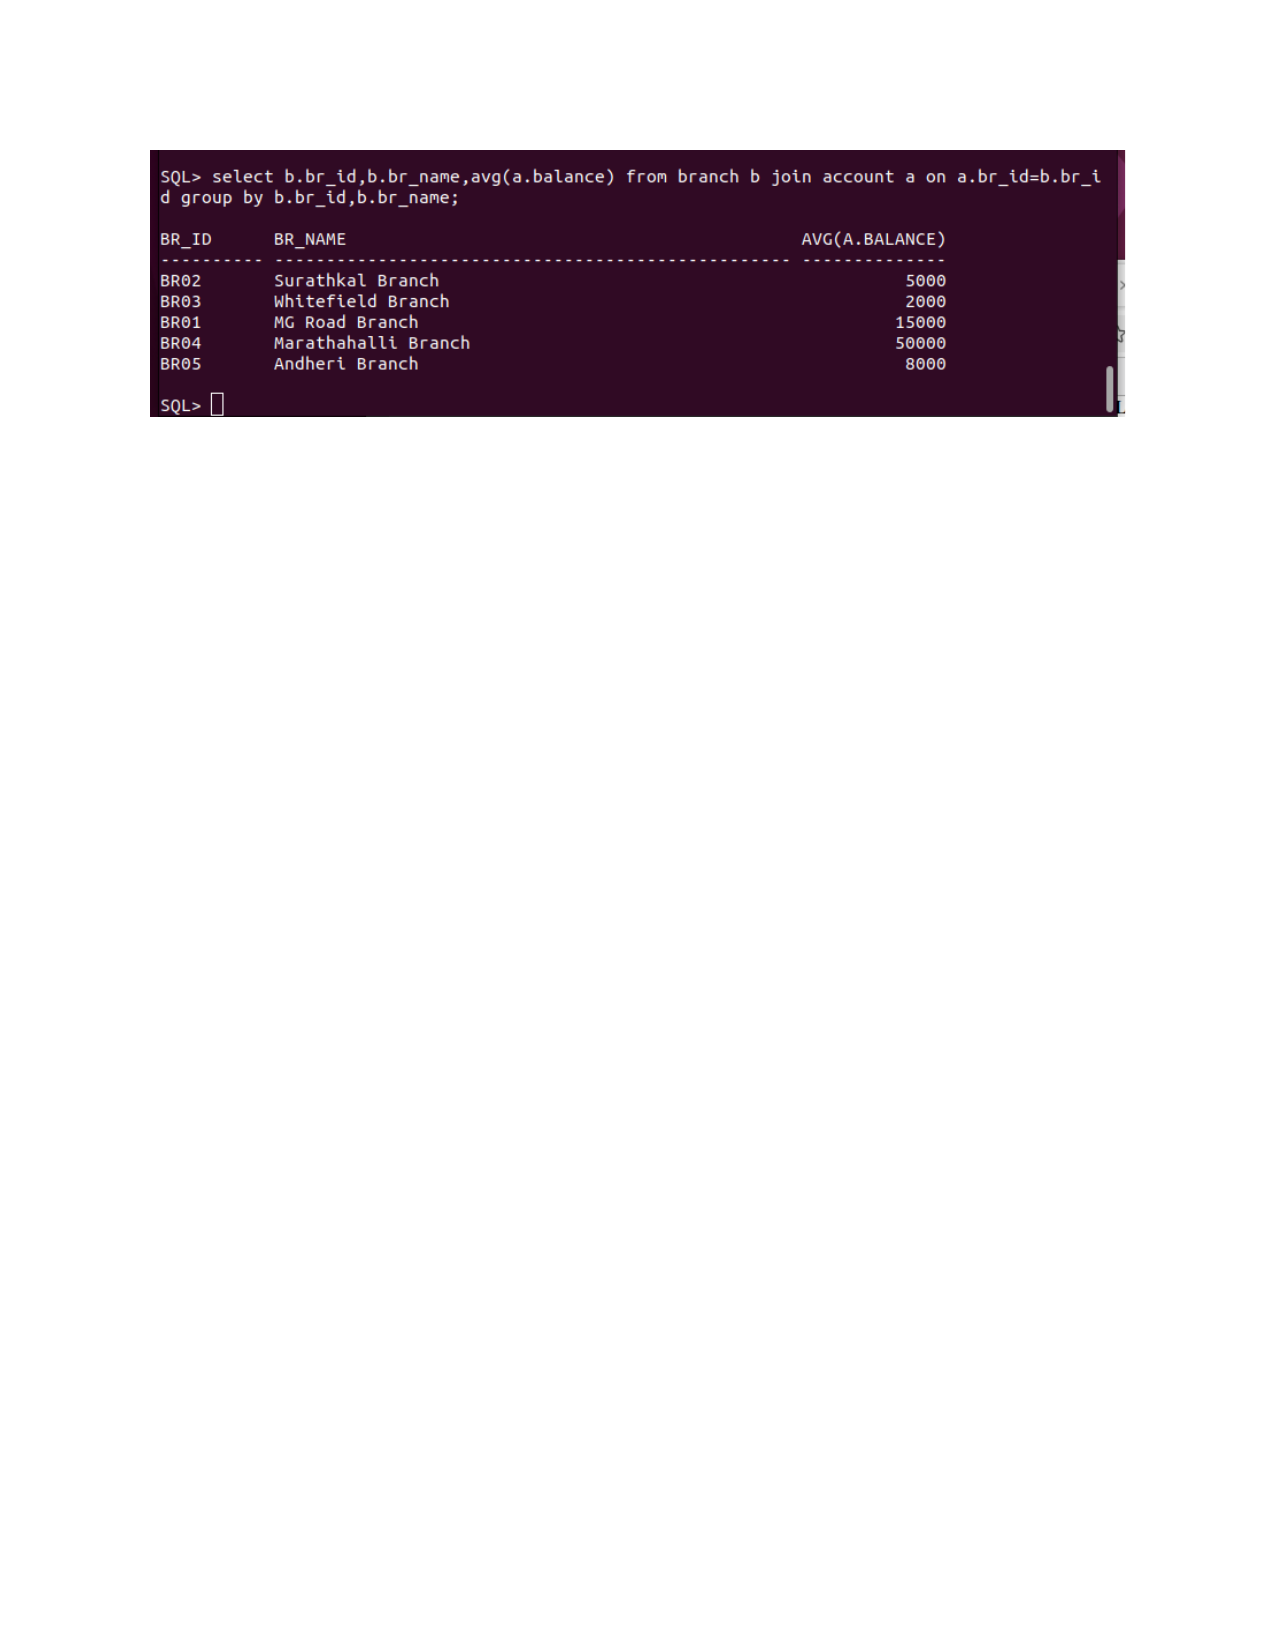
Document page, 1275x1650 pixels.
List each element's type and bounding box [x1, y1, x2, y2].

picture [150, 150, 1125, 417]
